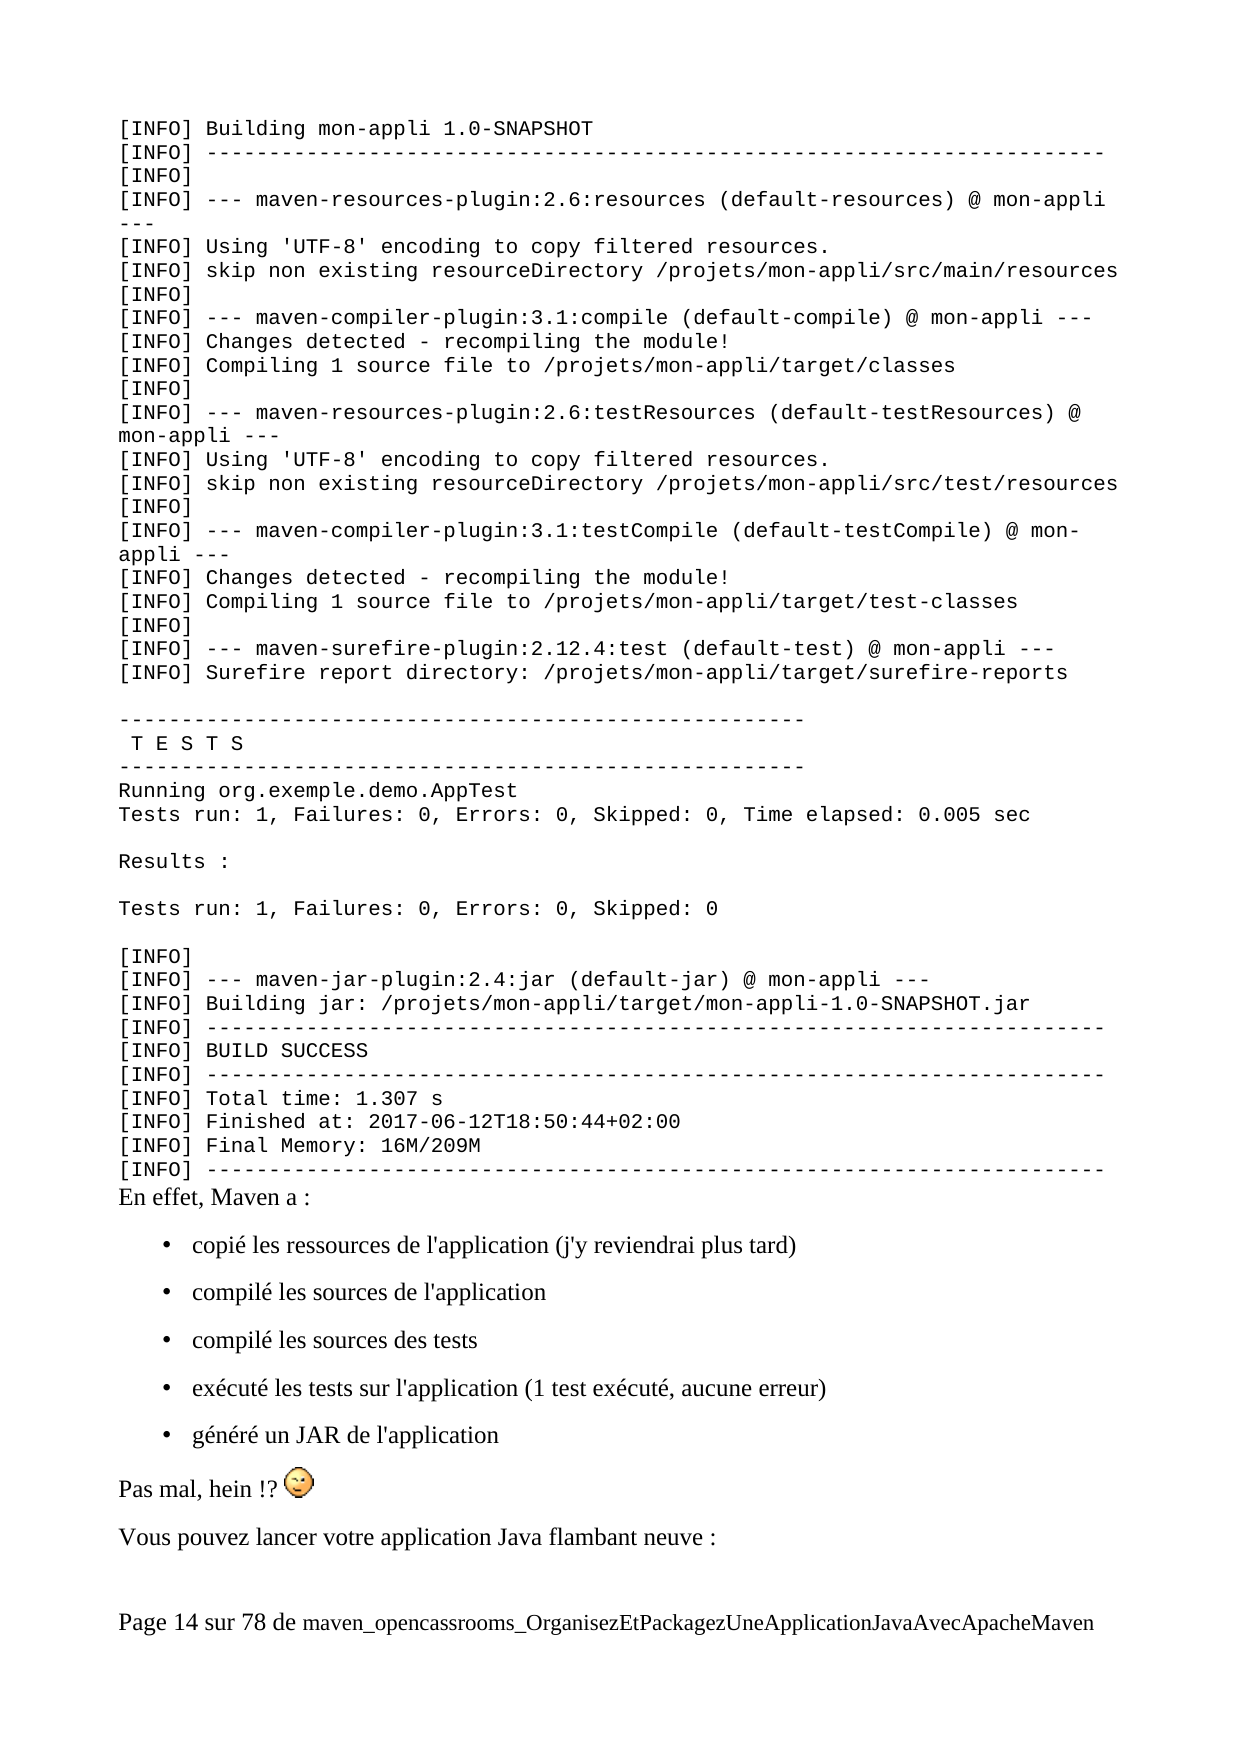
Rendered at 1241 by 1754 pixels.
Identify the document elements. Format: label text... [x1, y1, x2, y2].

text [INFO] [118, 946, 1122, 969]
text [INFO] Changes detected - recompiling the module! [118, 567, 1122, 591]
text [INFO] Building jar: /projets/mon-appli/target/mon-appli-1.0-SNAPSHOT.jar [118, 993, 1122, 1017]
picture [284, 1467, 314, 1498]
text [INFO] [118, 165, 1122, 189]
text [INFO] ------------------------------------------------------------------------ [118, 1064, 1122, 1088]
text [INFO] Final Memory: 16M/209M [118, 1135, 1122, 1158]
text [INFO] Compiling 1 source file to /projets/mon-appli/target/test-classes [118, 591, 1122, 615]
text [INFO] Using 'UTF-8' encoding to copy filtered resources. [118, 449, 1122, 473]
text En effet, Maven a : [118, 1182, 1122, 1211]
text [INFO] [118, 496, 1122, 520]
text [INFO] [118, 378, 1122, 402]
text [INFO] Using 'UTF-8' encoding to copy filtered resources. [118, 236, 1122, 260]
text Running org.exemple.demo.AppTest [118, 780, 1122, 804]
text T E S T S [118, 733, 1122, 757]
text [INFO] Surefire report directory: /projets/mon-appli/target/surefire-reports [118, 662, 1122, 686]
text [INFO] ------------------------------------------------------------------------ [118, 142, 1122, 165]
text ------------------------------------------------------- [118, 757, 1122, 780]
text [INFO] --- maven-surefire-plugin:2.12.4:test (default-test) @ mon-appli --- [118, 638, 1122, 662]
text [INFO] Compiling 1 source file to /projets/mon-appli/target/classes [118, 354, 1122, 378]
text [INFO] ------------------------------------------------------------------------ [118, 1158, 1122, 1182]
text [INFO] --- maven-compiler-plugin:3.1:compile (default-compile) @ mon-appli --- [118, 307, 1122, 331]
list généré un JAR de l'application [162, 1420, 1122, 1449]
text [INFO] ------------------------------------------------------------------------ [118, 1017, 1122, 1040]
text [INFO] Changes detected - recompiling the module! [118, 331, 1122, 354]
text Vous pouvez lancer votre application Java flambant neuve : [118, 1522, 1122, 1551]
text Tests run: 1, Failures: 0, Errors: 0, Skipped: 0 [118, 898, 1122, 922]
text [INFO] Building mon-appli 1.0-SNAPSHOT [118, 118, 1122, 142]
text [INFO] --- maven-compiler-plugin:3.1:testCompile (default-testCompile) @ mon-appli --- [118, 520, 1122, 567]
text [INFO] Finished at: 2017-06-12T18:50:44+02:00 [118, 1111, 1122, 1135]
text ------------------------------------------------------- [118, 709, 1122, 733]
text [INFO] BUILD SUCCESS [118, 1040, 1122, 1064]
text [INFO] Total time: 1.307 s [118, 1088, 1122, 1111]
text Pas mal, hein !? [118, 1468, 1122, 1503]
text [INFO] --- maven-jar-plugin:2.4:jar (default-jar) @ mon-appli --- [118, 969, 1122, 993]
text [INFO] skip non existing resourceDirectory /projets/mon-appli/src/test/resources [118, 473, 1122, 496]
text Tests run: 1, Failures: 0, Errors: 0, Skipped: 0, Time elapsed: 0.005 sec [118, 804, 1122, 827]
text [INFO] skip non existing resourceDirectory /projets/mon-appli/src/main/resources [118, 260, 1122, 284]
list compilé les sources des tests [162, 1325, 1122, 1354]
list exécuté les tests sur l'application (1 test exécuté, aucune erreur) [162, 1373, 1122, 1401]
text [INFO] [118, 615, 1122, 638]
text [INFO] --- maven-resources-plugin:2.6:testResources (default-testResources) @ mon-appli --- [118, 402, 1122, 449]
list copié les ressources de l'application (j'y reviendrai plus tard) [162, 1230, 1122, 1258]
text [INFO] --- maven-resources-plugin:2.6:resources (default-resources) @ mon-appli --- [118, 189, 1122, 236]
text Results : [118, 851, 1122, 875]
text [INFO] [118, 284, 1122, 307]
list compilé les sources de l'application [162, 1277, 1122, 1306]
